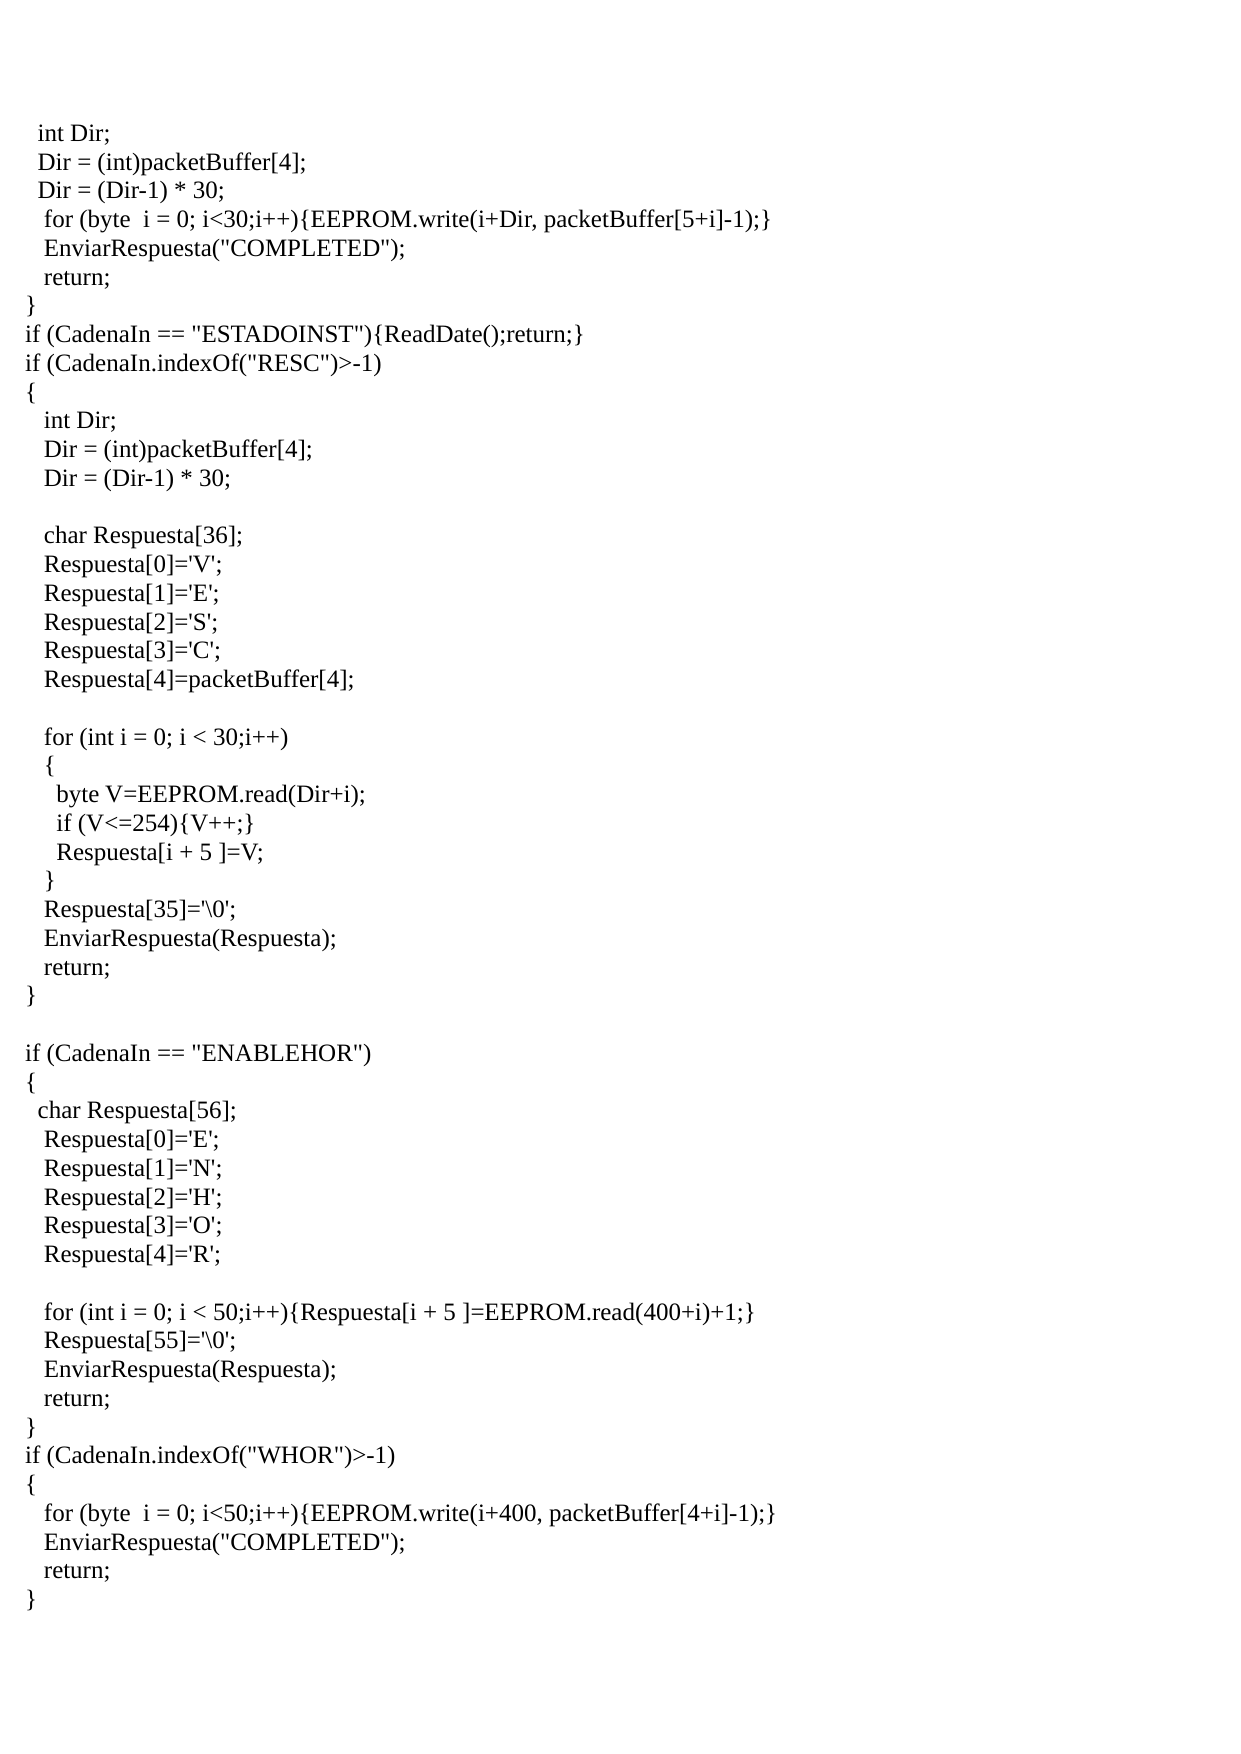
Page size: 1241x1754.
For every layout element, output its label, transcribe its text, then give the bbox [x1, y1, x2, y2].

text EnviarRespuesta("COMPLETED"); [0, 233, 1240, 262]
text Respuesta[4]=packetBuffer[4]; [0, 664, 1240, 693]
text } [0, 1412, 1240, 1441]
text for (byte i = 0; i<50;i++){EEPROM.write(i+400, packetBuffer[4+i]-1);} [0, 1498, 1240, 1527]
text return; [0, 1556, 1240, 1584]
text for (byte i = 0; i<30;i++){EEPROM.write(i+Dir, packetBuffer[5+i]-1);} [0, 204, 1240, 233]
text int Dir; [0, 406, 1240, 434]
text for (int i = 0; i < 50;i++){Respuesta[i + 5 ]=EEPROM.read(400+i)+1;} [0, 1297, 1240, 1326]
text char Respuesta[36]; [0, 521, 1240, 549]
text if (V<=254){V++;} [0, 808, 1240, 837]
text Respuesta[4]='R'; [0, 1239, 1240, 1268]
text if (CadenaIn == "ENABLEHOR") [0, 1038, 1240, 1067]
text return; [0, 952, 1240, 981]
text EnviarRespuesta("COMPLETED"); [0, 1527, 1240, 1556]
text if (CadenaIn.indexOf("RESC")>-1) [0, 348, 1240, 377]
text Respuesta[3]='O'; [0, 1211, 1240, 1239]
text Respuesta[2]='H'; [0, 1182, 1240, 1211]
text Respuesta[35]='\0'; [0, 894, 1240, 923]
text Respuesta[0]='E'; [0, 1124, 1240, 1153]
text EnviarRespuesta(Respuesta); [0, 1354, 1240, 1383]
text Respuesta[3]='C'; [0, 636, 1240, 664]
text Respuesta[55]='\0'; [0, 1326, 1240, 1354]
text if (CadenaIn == "ESTADOINST"){ReadDate();return;} [0, 319, 1240, 348]
text Respuesta[i + 5 ]=V; [0, 837, 1240, 866]
text { [0, 1067, 1240, 1096]
text Respuesta[1]='N'; [0, 1153, 1240, 1182]
text EnviarRespuesta(Respuesta); [0, 923, 1240, 952]
text { [0, 751, 1240, 779]
text Respuesta[0]='V'; [0, 549, 1240, 578]
text { [0, 377, 1240, 406]
text Respuesta[1]='E'; [0, 578, 1240, 607]
text { [0, 1469, 1240, 1498]
text Dir = (Dir-1) * 30; [0, 463, 1240, 492]
text } [0, 1584, 1240, 1613]
text Dir = (int)packetBuffer[4]; [0, 434, 1240, 463]
text Respuesta[2]='S'; [0, 607, 1240, 636]
text } [0, 866, 1240, 894]
text if (CadenaIn.indexOf("WHOR")>-1) [0, 1441, 1240, 1469]
text char Respuesta[56]; [0, 1096, 1240, 1124]
text } [0, 981, 1240, 1009]
text Dir = (Dir-1) * 30; [0, 176, 1240, 204]
text Dir = (int)packetBuffer[4]; [0, 147, 1240, 176]
text for (int i = 0; i < 30;i++) [0, 722, 1240, 751]
text return; [0, 262, 1240, 291]
text } [0, 291, 1240, 319]
text byte V=EEPROM.read(Dir+i); [0, 779, 1240, 808]
text int Dir; [0, 118, 1240, 147]
text return; [0, 1383, 1240, 1412]
